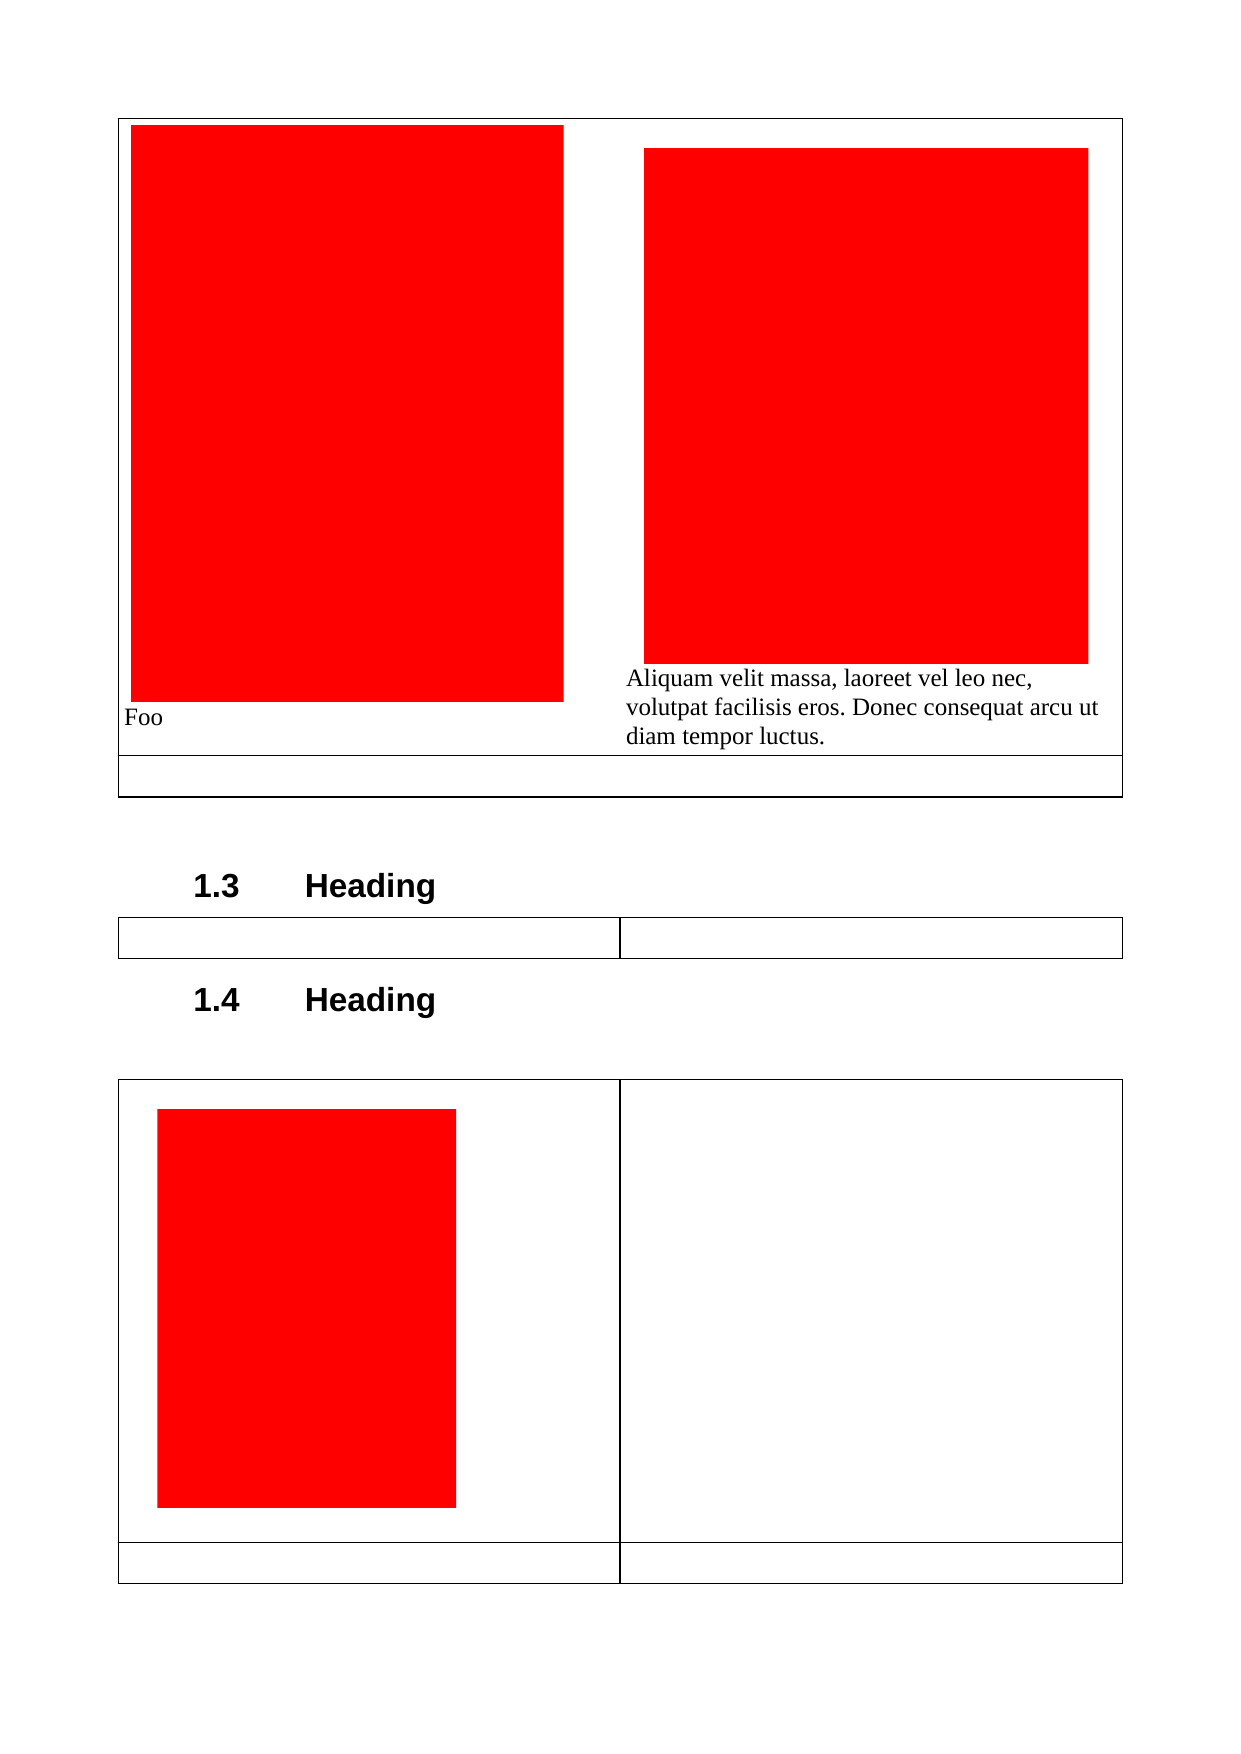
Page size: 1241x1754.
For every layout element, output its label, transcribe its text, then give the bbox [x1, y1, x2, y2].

picture [644, 148, 1089, 664]
subtitle Heading [193, 980, 1122, 1018]
table_header [119, 1080, 619, 1542]
table_cell [119, 756, 620, 796]
table_cell [119, 1543, 619, 1583]
subtitle Heading [193, 866, 1122, 904]
picture [157, 1109, 457, 1508]
picture [131, 125, 564, 702]
table_header Foo [119, 119, 620, 755]
table_header [119, 918, 619, 958]
table_cell [621, 1543, 1122, 1583]
table_header [621, 1080, 1122, 1542]
table_header Aliquam velit massa, laoreet vel leo nec, volutpat facilisis eros. Donec consequat arcu ut diam tempor luctus. [620, 119, 1122, 755]
table_cell [620, 756, 1122, 796]
table_header [621, 918, 1122, 958]
